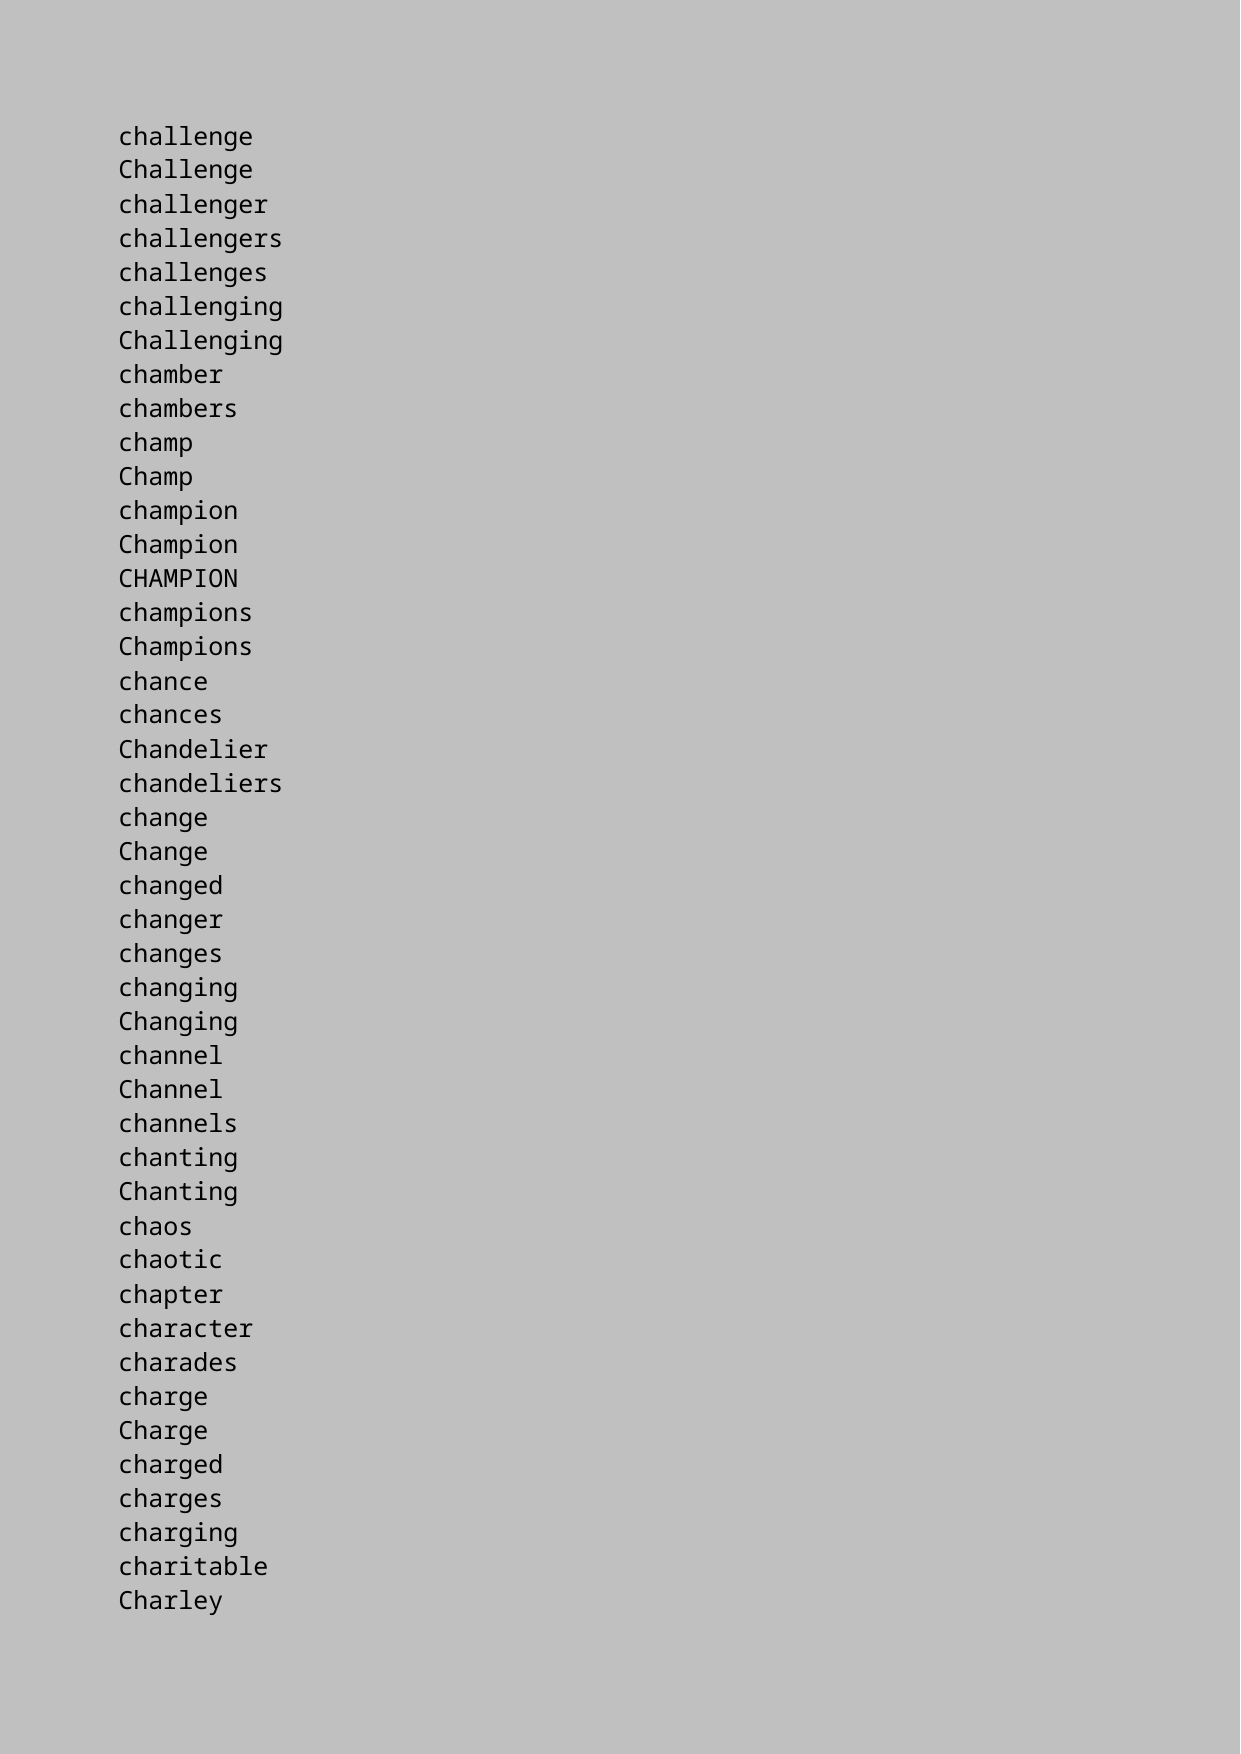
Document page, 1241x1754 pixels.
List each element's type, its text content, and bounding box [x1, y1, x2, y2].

text charitable [118, 1549, 1122, 1583]
text chanting [118, 1140, 1122, 1174]
text champions [118, 595, 1122, 629]
text Challenging [118, 322, 1122, 357]
text chance [118, 663, 1122, 697]
text character [118, 1310, 1122, 1344]
text Champ [118, 459, 1122, 493]
text charged [118, 1447, 1122, 1481]
text channels [118, 1106, 1122, 1140]
text change [118, 799, 1122, 833]
text challenge [118, 118, 1122, 152]
text changing [118, 970, 1122, 1004]
text channel [118, 1038, 1122, 1072]
text Challenge [118, 152, 1122, 186]
text charge [118, 1378, 1122, 1412]
text champion [118, 493, 1122, 527]
text chandeliers [118, 765, 1122, 799]
text chapter [118, 1276, 1122, 1310]
text chaotic [118, 1242, 1122, 1276]
text charging [118, 1515, 1122, 1549]
text Charley [118, 1583, 1122, 1617]
text chamber [118, 357, 1122, 391]
text Channel [118, 1072, 1122, 1106]
text Change [118, 833, 1122, 867]
text Charge [118, 1412, 1122, 1447]
text Champions [118, 629, 1122, 663]
text charades [118, 1344, 1122, 1378]
text Changing [118, 1004, 1122, 1038]
text Champion [118, 527, 1122, 561]
text chaos [118, 1208, 1122, 1242]
text champ [118, 425, 1122, 459]
text challenges [118, 254, 1122, 288]
text changed [118, 867, 1122, 902]
text chances [118, 697, 1122, 731]
text Chandelier [118, 731, 1122, 765]
text challenger [118, 186, 1122, 220]
text CHAMPION [118, 561, 1122, 595]
text challenging [118, 288, 1122, 322]
text Chanting [118, 1174, 1122, 1208]
text changes [118, 936, 1122, 970]
text chambers [118, 391, 1122, 425]
text changer [118, 902, 1122, 936]
text challengers [118, 220, 1122, 254]
text charges [118, 1481, 1122, 1515]
